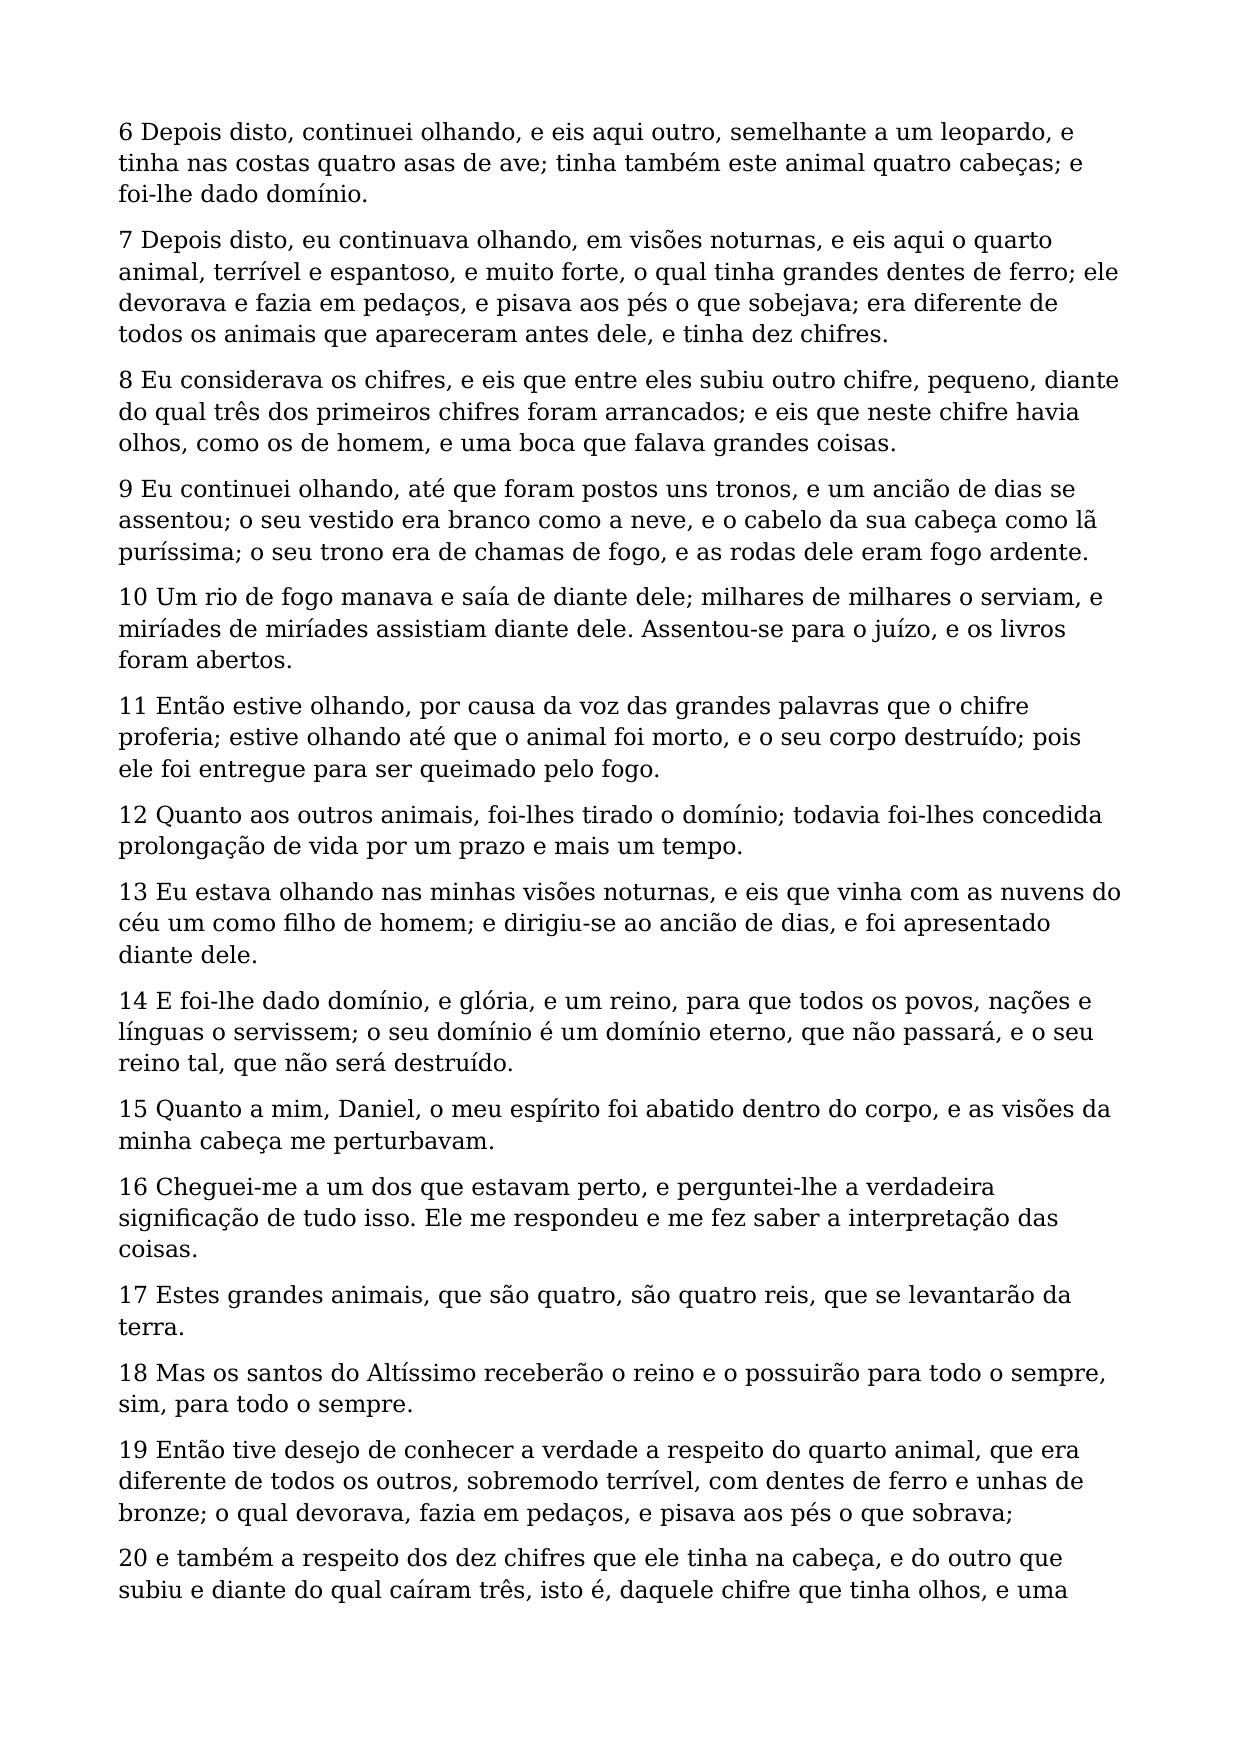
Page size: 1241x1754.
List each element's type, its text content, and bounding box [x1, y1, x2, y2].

text 20 e também a respeito dos dez chifres que ele tinha na cabeça, e do outro que subiu e diante do qual caíram três, isto é, daquele chifre que tinha olhos, e uma [118, 1545, 1122, 1604]
text 9 Eu continuei olhando, até que foram postos uns tronos, e um ancião de dias se assentou; o seu vestido era branco como a neve, e o cabelo da sua cabeça como lã puríssima; o seu trono era de chamas de fogo, e as rodas dele eram fogo ardente. [118, 475, 1122, 565]
text 13 Eu estava olhando nas minhas visões noturnas, e eis que vinha com as nuvens do céu um como filho de homem; e dirigiu-se ao ancião de dias, e foi apresentado diante dele. [118, 879, 1122, 969]
text 6 Depois disto, continuei olhando, e eis aqui outro, semelhante a um leopardo, e tinha nas costas quatro asas de ave; tinha também este animal quatro cabeças; e foi-lhe dado domínio. [118, 118, 1122, 208]
text 17 Estes grandes animais, que são quatro, são quatro reis, que se levantarão da terra. [118, 1282, 1122, 1341]
text 19 Então tive desejo de conhecer a verdade a respeito do quarto animal, que era diferente de todos os outros, sobremodo terrível, com dentes de ferro e unhas de bronze; o qual devorava, fazia em pedaços, e pisava aos pés o que sobrava; [118, 1436, 1122, 1526]
text 16 Cheguei-me a um dos que estavam perto, e perguntei-lhe a verdadeira significação de tudo isso. Ele me respondeu e me fez saber a interpretação das coisas. [118, 1173, 1122, 1263]
text 15 Quanto a mim, Daniel, o meu espírito foi abatido dentro do corpo, e as visões da minha cabeça me perturbavam. [118, 1096, 1122, 1154]
text 10 Um rio de fogo manava e saía de diante dele; milhares de milhares o serviam, e miríades de miríades assistiam diante dele. Assentou-se para o juízo, e os livros foram abertos. [118, 584, 1122, 674]
text 18 Mas os santos do Altíssimo receberão o reino e o possuirão para todo o sempre, sim, para todo o sempre. [118, 1359, 1122, 1418]
text 11 Então estive olhando, por causa da voz das grandes palavras que o chifre proferia; estive olhando até que o animal foi morto, e o seu corpo destruído; pois ele foi entregue para ser queimado pelo fogo. [118, 693, 1122, 783]
text 12 Quanto aos outros animais, foi-lhes tirado o domínio; todavia foi-lhes concedida prolongação de vida por um prazo e mais um tempo. [118, 801, 1122, 860]
text 7 Depois disto, eu continuava olhando, em visões noturnas, e eis aqui o quarto animal, terrível e espantoso, e muito forte, o qual tinha grandes dentes de ferro; ele devorava e fazia em pedaços, e pisava aos pés o que sobejava; era diferente de todos os animais que apareceram antes dele, e tinha dez chifres. [118, 227, 1122, 348]
text 14 E foi-lhe dado domínio, e glória, e um reino, para que todos os povos, nações e línguas o servissem; o seu domínio é um domínio eterno, que não passará, e o seu reino tal, que não será destruído. [118, 987, 1122, 1077]
text 8 Eu considerava os chifres, e eis que entre eles subiu outro chifre, pequeno, diante do qual três dos primeiros chifres foram arrancados; e eis que neste chifre havia olhos, como os de homem, e uma boca que falava grandes coisas. [118, 367, 1122, 457]
